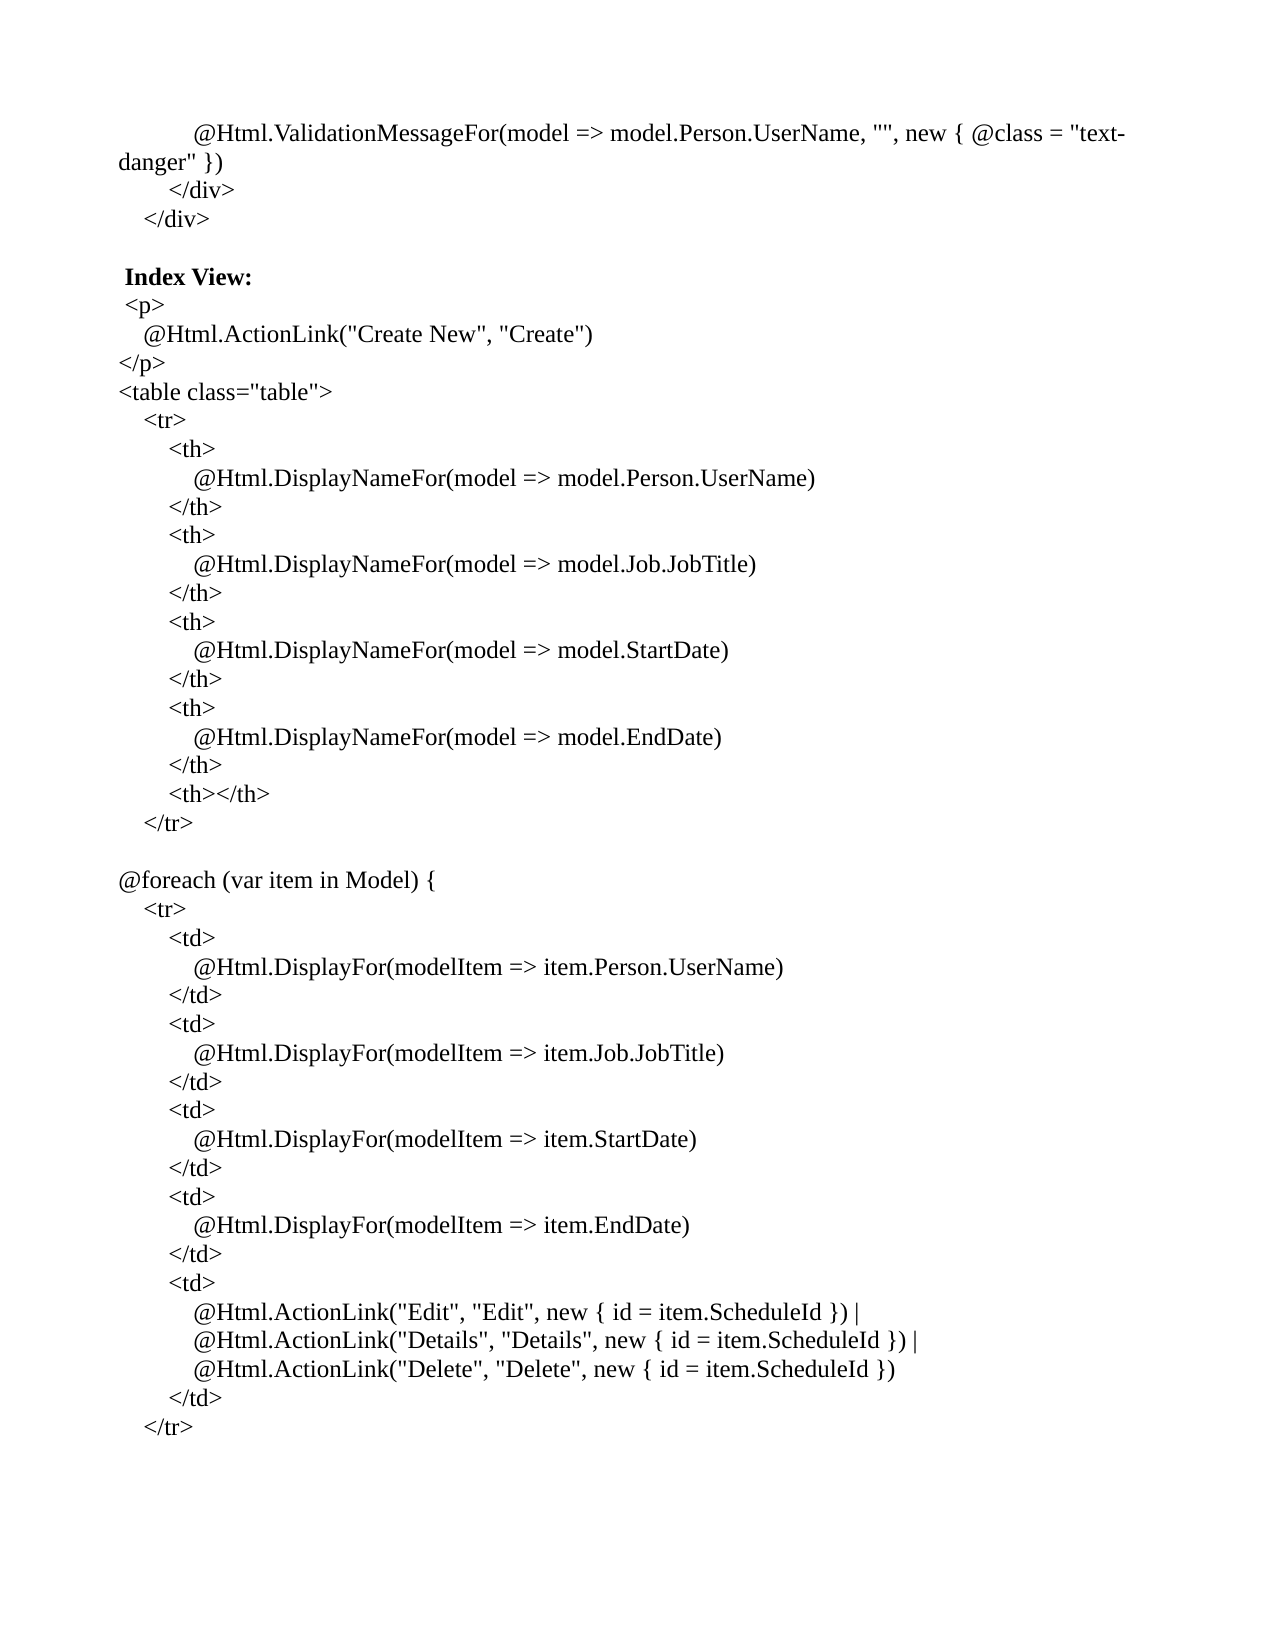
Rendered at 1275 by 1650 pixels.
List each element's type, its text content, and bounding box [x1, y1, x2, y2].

text @Html.ValidationMessageFor(model => model.Person.UserName, "", new { @class = "text-danger" }) </div> </div> Index View: <p> @Html.ActionLink("Create New", "Create") </p> <table class="table"> <tr> <th> @Html.DisplayNameFor(model => model.Person.UserName) </th> <th> @Html.DisplayNameFor(model => model.Job.JobTitle) </th> <th> @Html.DisplayNameFor(model => model.StartDate) </th> <th> @Html.DisplayNameFor(model => model.EndDate) </th> <th></th> </tr> @foreach (var item in Model) { <tr> <td> @Html.DisplayFor(modelItem => item.Person.UserName) </td> <td> @Html.DisplayFor(modelItem => item.Job.JobTitle) </td> <td> @Html.DisplayFor(modelItem => item.StartDate) </td> <td> @Html.DisplayFor(modelItem => item.EndDate) </td> <td> @Html.ActionLink("Edit", "Edit", new { id = item.ScheduleId }) | @Html.ActionLink("Details", "Details", new { id = item.ScheduleId }) | @Html.ActionLink("Delete", "Delete", new { id = item.ScheduleId }) </td> </tr> [118, 118, 1157, 1498]
